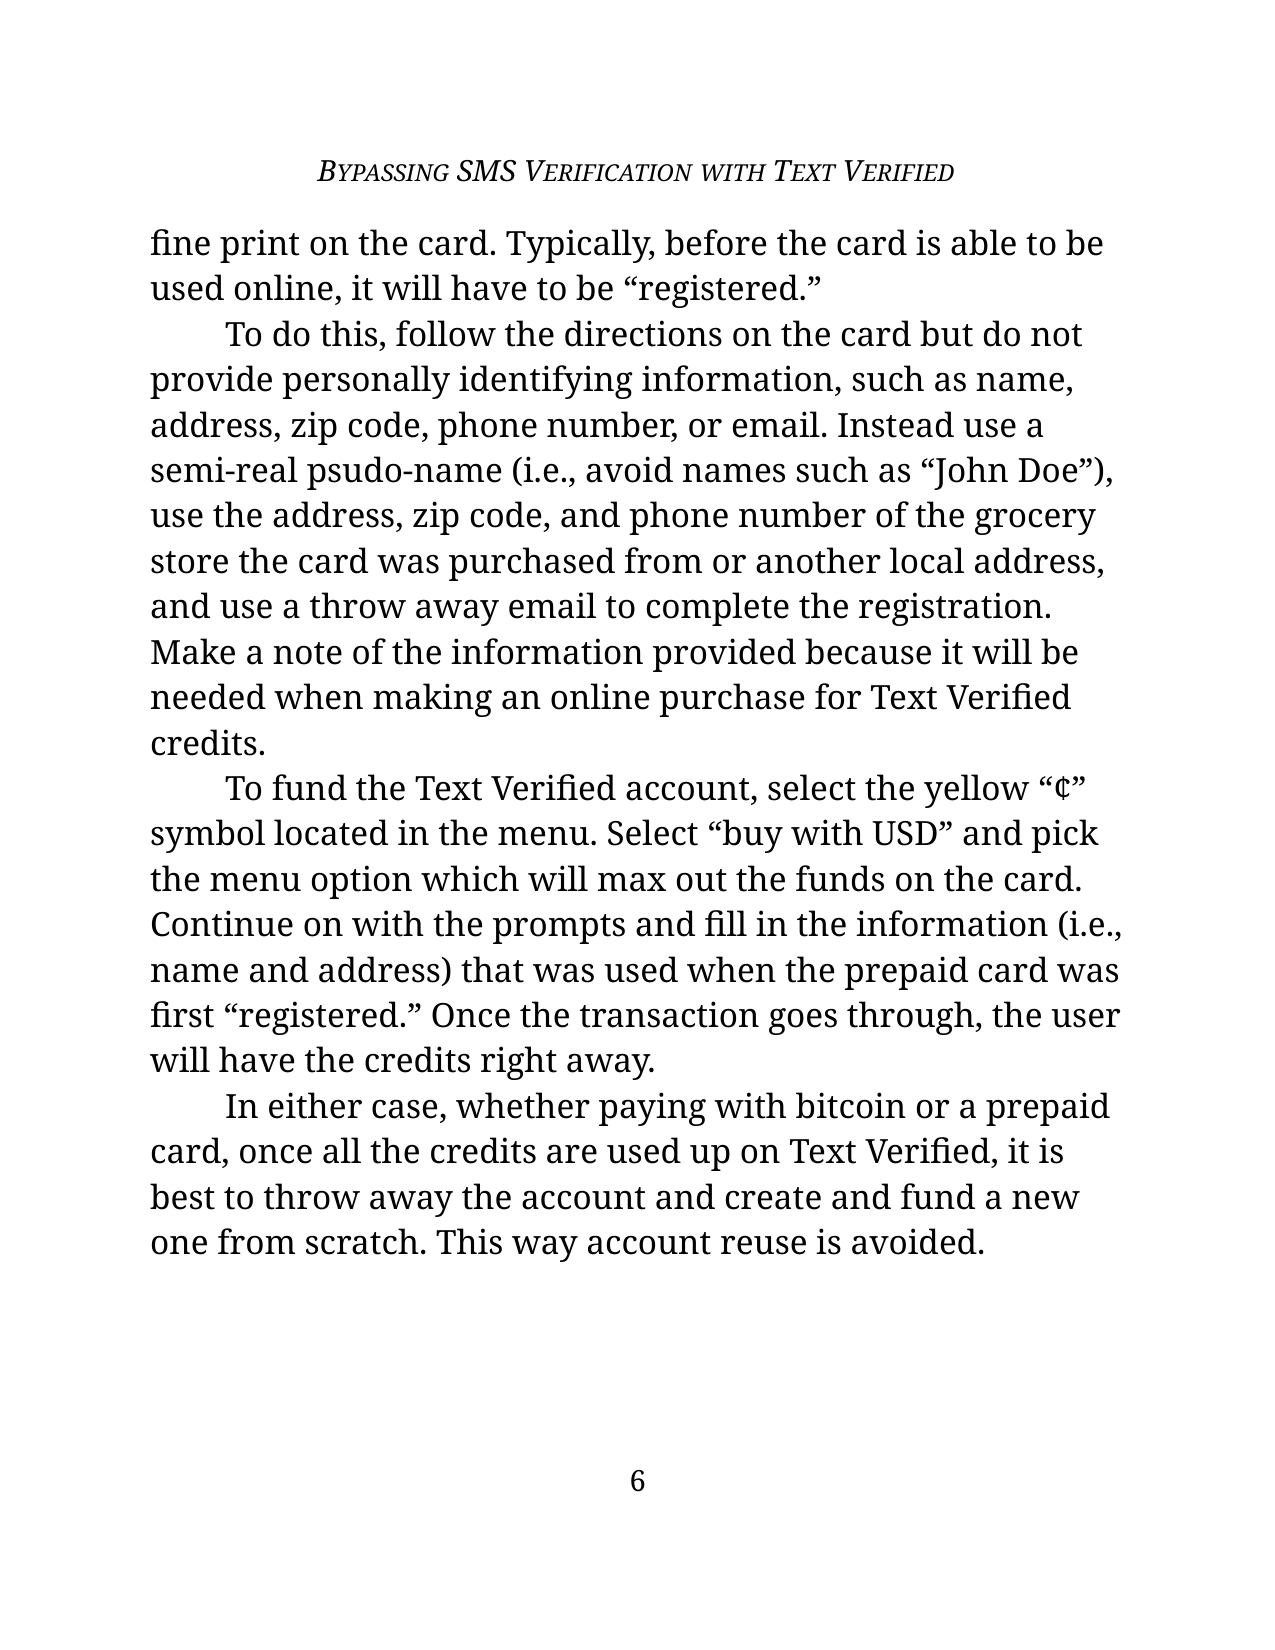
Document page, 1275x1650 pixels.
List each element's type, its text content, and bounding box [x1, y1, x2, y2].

text In either case, whether paying with bitcoin or a prepaid card, once all the credits are used up on Text Verified, it is best to throw away the account and create and fund a new one from scratch. This way account reuse is avoided. [150, 1083, 1125, 1264]
text To do this, follow the directions on the card but do not provide personally identifying information, such as name, address, zip code, phone number, or email. Instead use a semi-real psudo-name (i.e., avoid names such as “John Doe”), use the address, zip code, and phone number of the grocery store the card was purchased from or another local address, and use a throw away email to complete the registration. Make a note of the information provided because it will be needed when making an online purchase for Text Verified credits. [150, 311, 1125, 765]
text To fund the Text Verified account, select the yellow “¢” symbol located in the menu. Select “buy with USD” and pick the menu option which will max out the funds on the card. Continue on with the prompts and fill in the information (i.e., name and address) that was used when the prepaid card was first “registered.” Once the transaction goes through, the user will have the credits right away. [150, 765, 1125, 1083]
text fine print on the card. Typically, before the card is able to be used online, it will have to be “registered.” [150, 220, 1125, 311]
